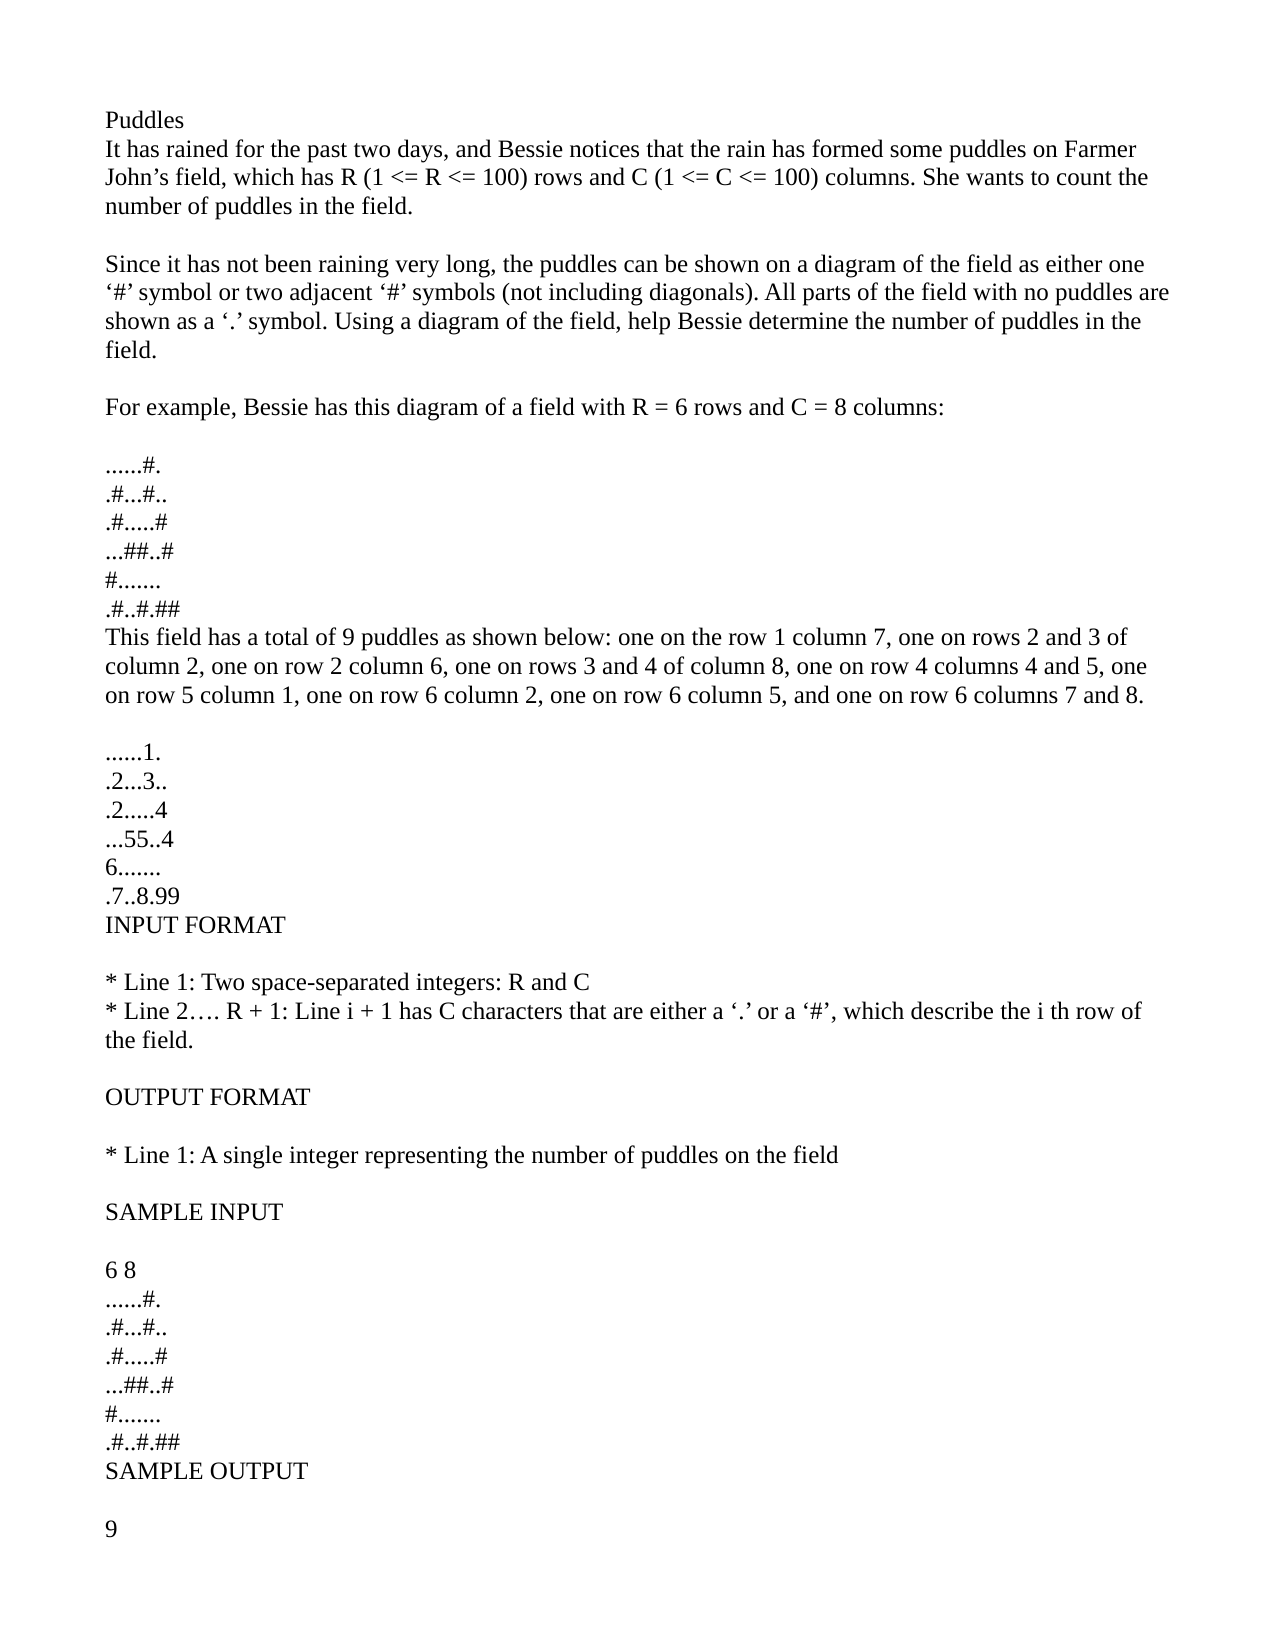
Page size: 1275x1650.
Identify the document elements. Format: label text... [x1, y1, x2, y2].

text OUTPUT FORMAT [105, 1082, 1170, 1111]
text .7..8.99 [105, 881, 1170, 910]
text #....... [105, 1399, 1170, 1427]
text ......1. [105, 737, 1170, 766]
text SAMPLE INPUT [105, 1197, 1170, 1226]
text .2.....4 [105, 795, 1170, 824]
text ...##..# [105, 536, 1170, 565]
text * Line 1: Two space-separated integers: R and C [105, 967, 1170, 996]
text * Line 1: A single integer representing the number of puddles on the field [105, 1140, 1170, 1169]
text INPUT FORMAT [105, 910, 1170, 939]
text It has rained for the past two days, and Bessie notices that the rain has formed some puddles on Farmer John’s field, which has R (1 <= R <= 100) rows and C (1 <= C <= 100) columns. She wants to count the number of puddles in the field. [105, 134, 1170, 220]
text 6....... [105, 852, 1170, 881]
text ...55..4 [105, 824, 1170, 852]
text * Line 2…. R + 1: Line i + 1 has C characters that are either a ‘.’ or a ‘#’, which describe the i th row of the field. [105, 996, 1170, 1054]
text .#..#.## [105, 1427, 1170, 1456]
text 6 8 [105, 1255, 1170, 1284]
text #....... [105, 565, 1170, 594]
text SAMPLE OUTPUT [105, 1456, 1170, 1485]
text ......#. [105, 1284, 1170, 1312]
text ......#. [105, 450, 1170, 479]
text Puddles [105, 105, 1170, 134]
text .#.....# [105, 1341, 1170, 1370]
text This field has a total of 9 puddles as shown below: one on the row 1 column 7, one on rows 2 and 3 of column 2, one on row 2 column 6, one on rows 3 and 4 of column 8, one on row 4 columns 4 and 5, one on row 5 column 1, one on row 6 column 2, one on row 6 column 5, and one on row 6 columns 7 and 8. [105, 622, 1170, 709]
text .#...#.. [105, 479, 1170, 507]
text 9 [105, 1514, 1170, 1542]
text Since it has not been raining very long, the puddles can be shown on a diagram of the field as either one ‘#’ symbol or two adjacent ‘#’ symbols (not including diagonals). All parts of the field with no puddles are shown as a ‘.’ symbol. Using a diagram of the field, help Bessie determine the number of puddles in the field. [105, 249, 1170, 364]
text ...##..# [105, 1370, 1170, 1399]
text .2...3.. [105, 766, 1170, 795]
text For example, Bessie has this diagram of a field with R = 6 rows and C = 8 columns: [105, 392, 1170, 421]
text .#.....# [105, 507, 1170, 536]
text .#...#.. [105, 1312, 1170, 1341]
text .#..#.## [105, 594, 1170, 622]
